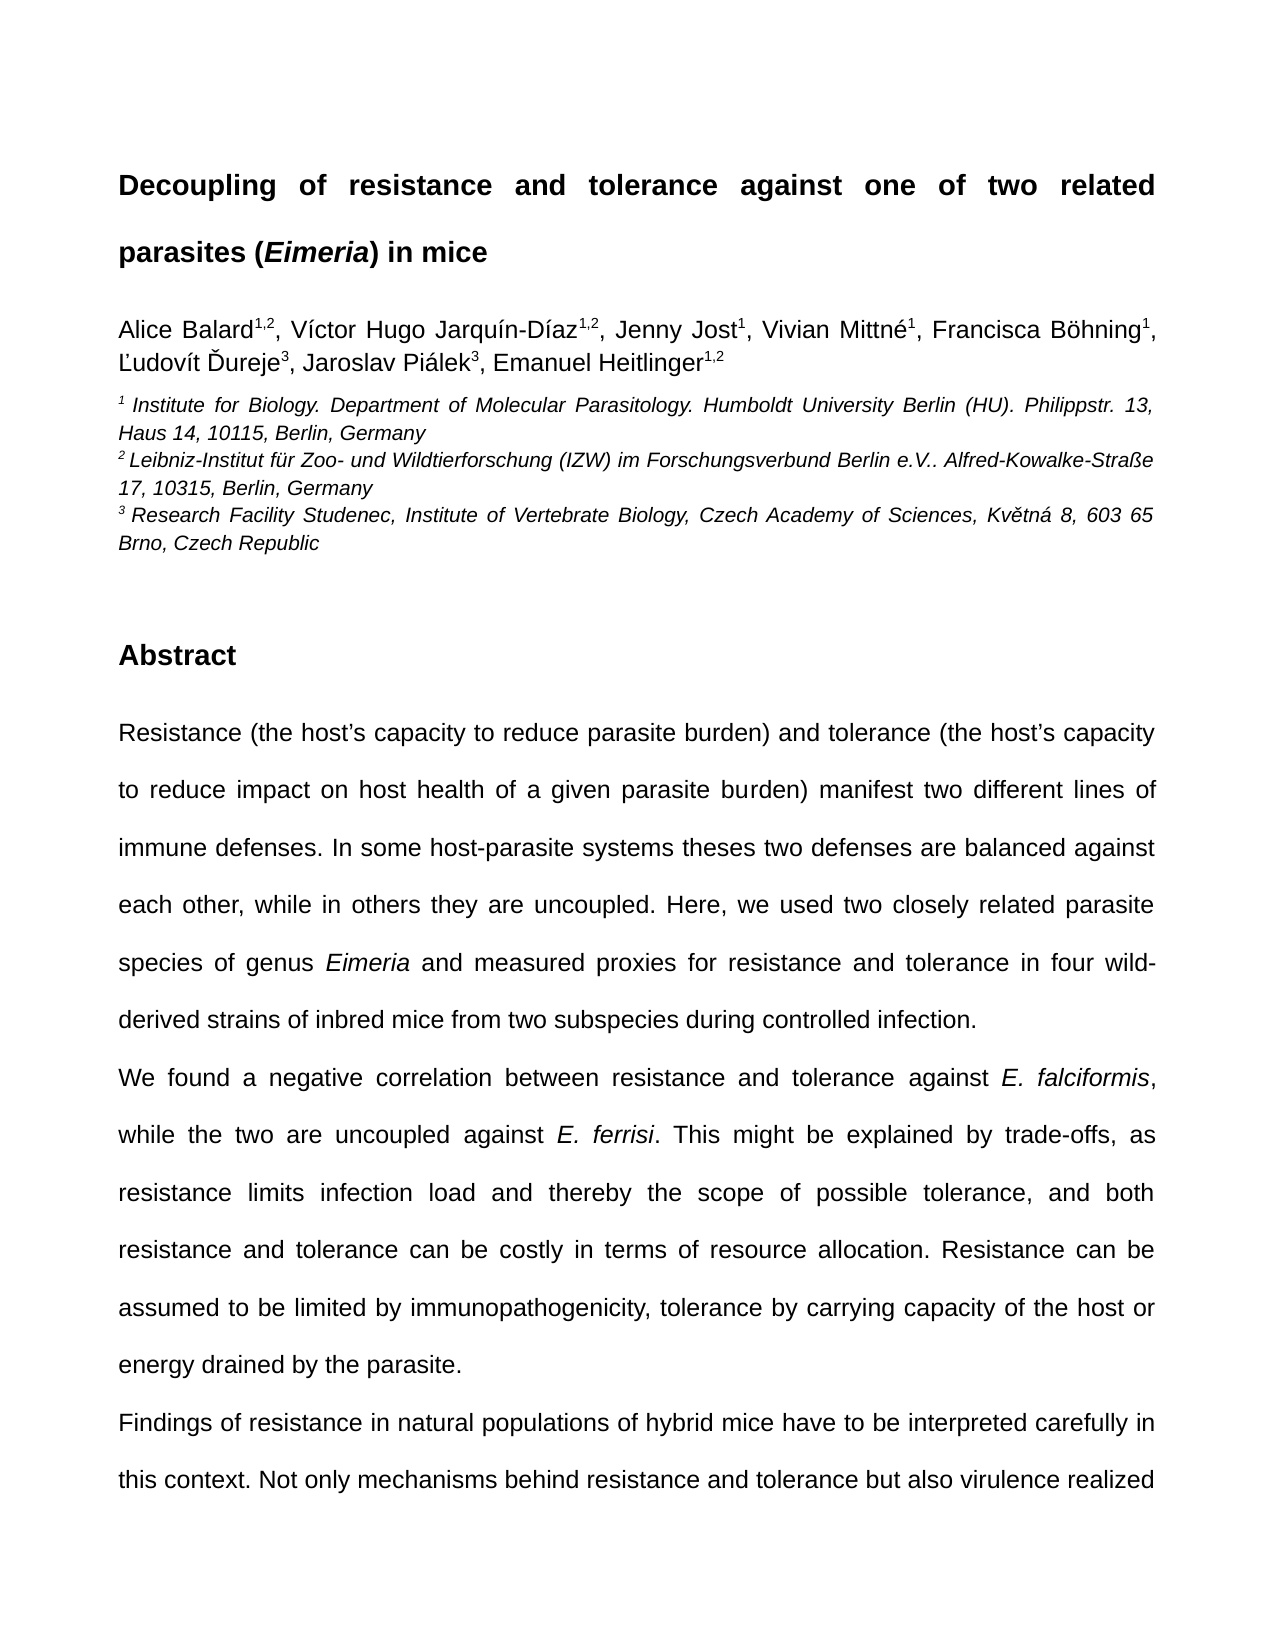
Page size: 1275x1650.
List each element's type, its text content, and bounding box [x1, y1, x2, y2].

text Findings of resistance in natural populations of hybrid mice have to be interpreted carefully in this context. Not only mechanisms behind resistance and tolerance but also virulence realized [118, 1407, 1157, 1494]
subtitle Decoupling of resistance and tolerance against one of two related parasites (Eimeria) in mice [118, 168, 1157, 269]
text Resistance (the host’s capacity to reduce parasite burden) and tolerance (the host’s capacity to reduce impact on host health of a given parasite burden) manifest two different lines of immune defenses. In some host-parasite systems theses two defenses are balanced against each other, while in others they are uncoupled. Here, we used two closely related parasite species of genus Eimeria and measured proxies for resistance and tolerance in four wild-derived strains of inbred mice from two subspecies during controlled infection. [118, 717, 1157, 1034]
text We found a negative correlation between resistance and tolerance against E. falciformis, while the two are uncoupled against E. ferrisi. This might be explained by trade-offs, as resistance limits infection load and thereby the scope of possible tolerance, and both resistance and tolerance can be costly in terms of resource allocation. Resistance can be assumed to be limited by immunopathogenicity, tolerance by carrying capacity of the host or energy drained by the parasite. [118, 1062, 1157, 1379]
text 2 Leibniz-Institut für Zoo- und Wildtierforschung (IZW) im Forschungsverbund Berlin e.V.. Alfred-Kowalke-Straße 17, 10315, Berlin, Germany [118, 448, 1157, 500]
text 3 Research Facility Studenec, Institute of Vertebrate Biology, Czech Academy of Sciences, Květná 8, 603 65 Brno, Czech Republic [118, 503, 1157, 555]
subtitle Abstract [118, 638, 1157, 671]
subtitle Alice Balard1,2, Víctor Hugo Jarquín-Díaz1,2, Jenny Jost1, Vivian Mittné1, Francisca Böhning1, Ľudovít Ďureje3, Jaroslav Piálek3, Emanuel Heitlinger1,2 [118, 315, 1157, 377]
text 1 Institute for Biology. Department of Molecular Parasitology. Humboldt University Berlin (HU). Philippstr. 13, Haus 14, 10115, Berlin, Germany [118, 393, 1157, 445]
